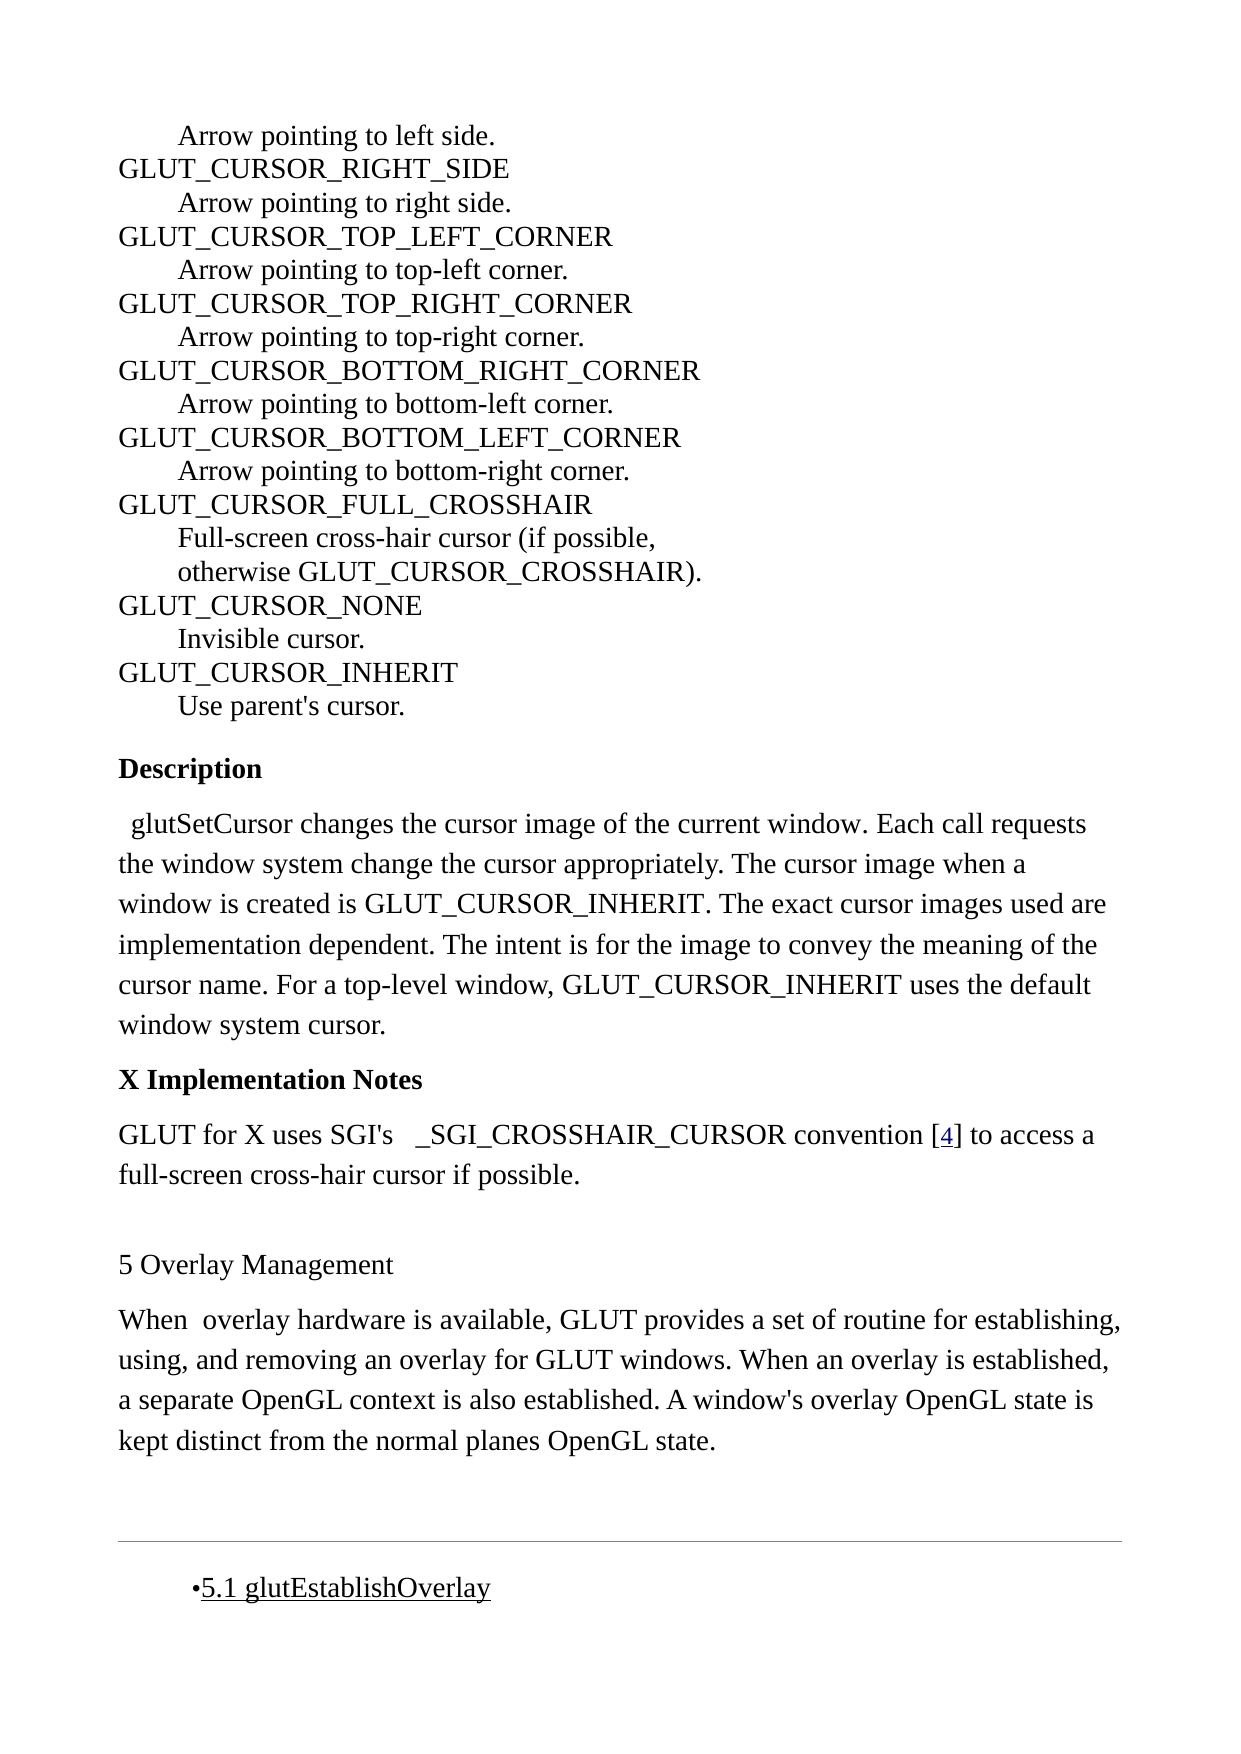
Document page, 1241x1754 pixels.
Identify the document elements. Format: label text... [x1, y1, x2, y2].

subtitle GLUT_CURSOR_TOP_RIGHT_CORNER [118, 286, 1122, 319]
subtitle GLUT_CURSOR_NONE [118, 588, 1122, 621]
text X Implementation Notes [118, 1062, 1122, 1096]
list Arrow pointing to right side. [177, 185, 1122, 219]
text 5 Overlay Management [118, 1212, 1122, 1281]
list Arrow pointing to bottom-right corner. [177, 453, 1122, 487]
list Arrow pointing to top-left corner. [177, 252, 1122, 286]
text GLUT for X uses SGI's _SGI_CROSSHAIR_CURSOR convention [4] to access a full-screen cross-hair cursor if possible. [118, 1117, 1122, 1191]
list Arrow pointing to left side. [177, 118, 1122, 152]
list Invisible cursor. [177, 621, 1122, 655]
list Arrow pointing to top-right corner. [177, 319, 1122, 353]
text Description [118, 751, 1122, 785]
list 5.1 glutEstablishOverlay [118, 1571, 1122, 1604]
subtitle GLUT_CURSOR_FULL_CROSSHAIR [118, 487, 1122, 521]
list Use parent's cursor. [177, 688, 1122, 722]
subtitle GLUT_CURSOR_BOTTOM_RIGHT_CORNER [118, 353, 1122, 386]
subtitle GLUT_CURSOR_RIGHT_SIDE [118, 152, 1122, 185]
list Arrow pointing to bottom-left corner. [177, 386, 1122, 420]
text glutSetCursor changes the cursor image of the current window. Each call requests the window system change the cursor appropriately. The cursor image when a window is created is GLUT_CURSOR_INHERIT. The exact cursor images used are implementation dependent. The intent is for the image to convey the meaning of the cursor name. For a top-level window, GLUT_CURSOR_INHERIT uses the default window system cursor. [118, 806, 1122, 1041]
subtitle GLUT_CURSOR_INHERIT [118, 655, 1122, 688]
subtitle GLUT_CURSOR_BOTTOM_LEFT_CORNER [118, 420, 1122, 453]
text When overlay hardware is available, GLUT provides a set of routine for establishing, using, and removing an overlay for GLUT windows. When an overlay is established, a separate OpenGL context is also established. A window's overlay OpenGL state is kept distinct from the normal planes OpenGL state. [118, 1302, 1122, 1456]
subtitle GLUT_CURSOR_TOP_LEFT_CORNER [118, 219, 1122, 252]
list Full-screen cross-hair cursor (if possible, otherwise GLUT_CURSOR_CROSSHAIR). [177, 521, 1122, 588]
